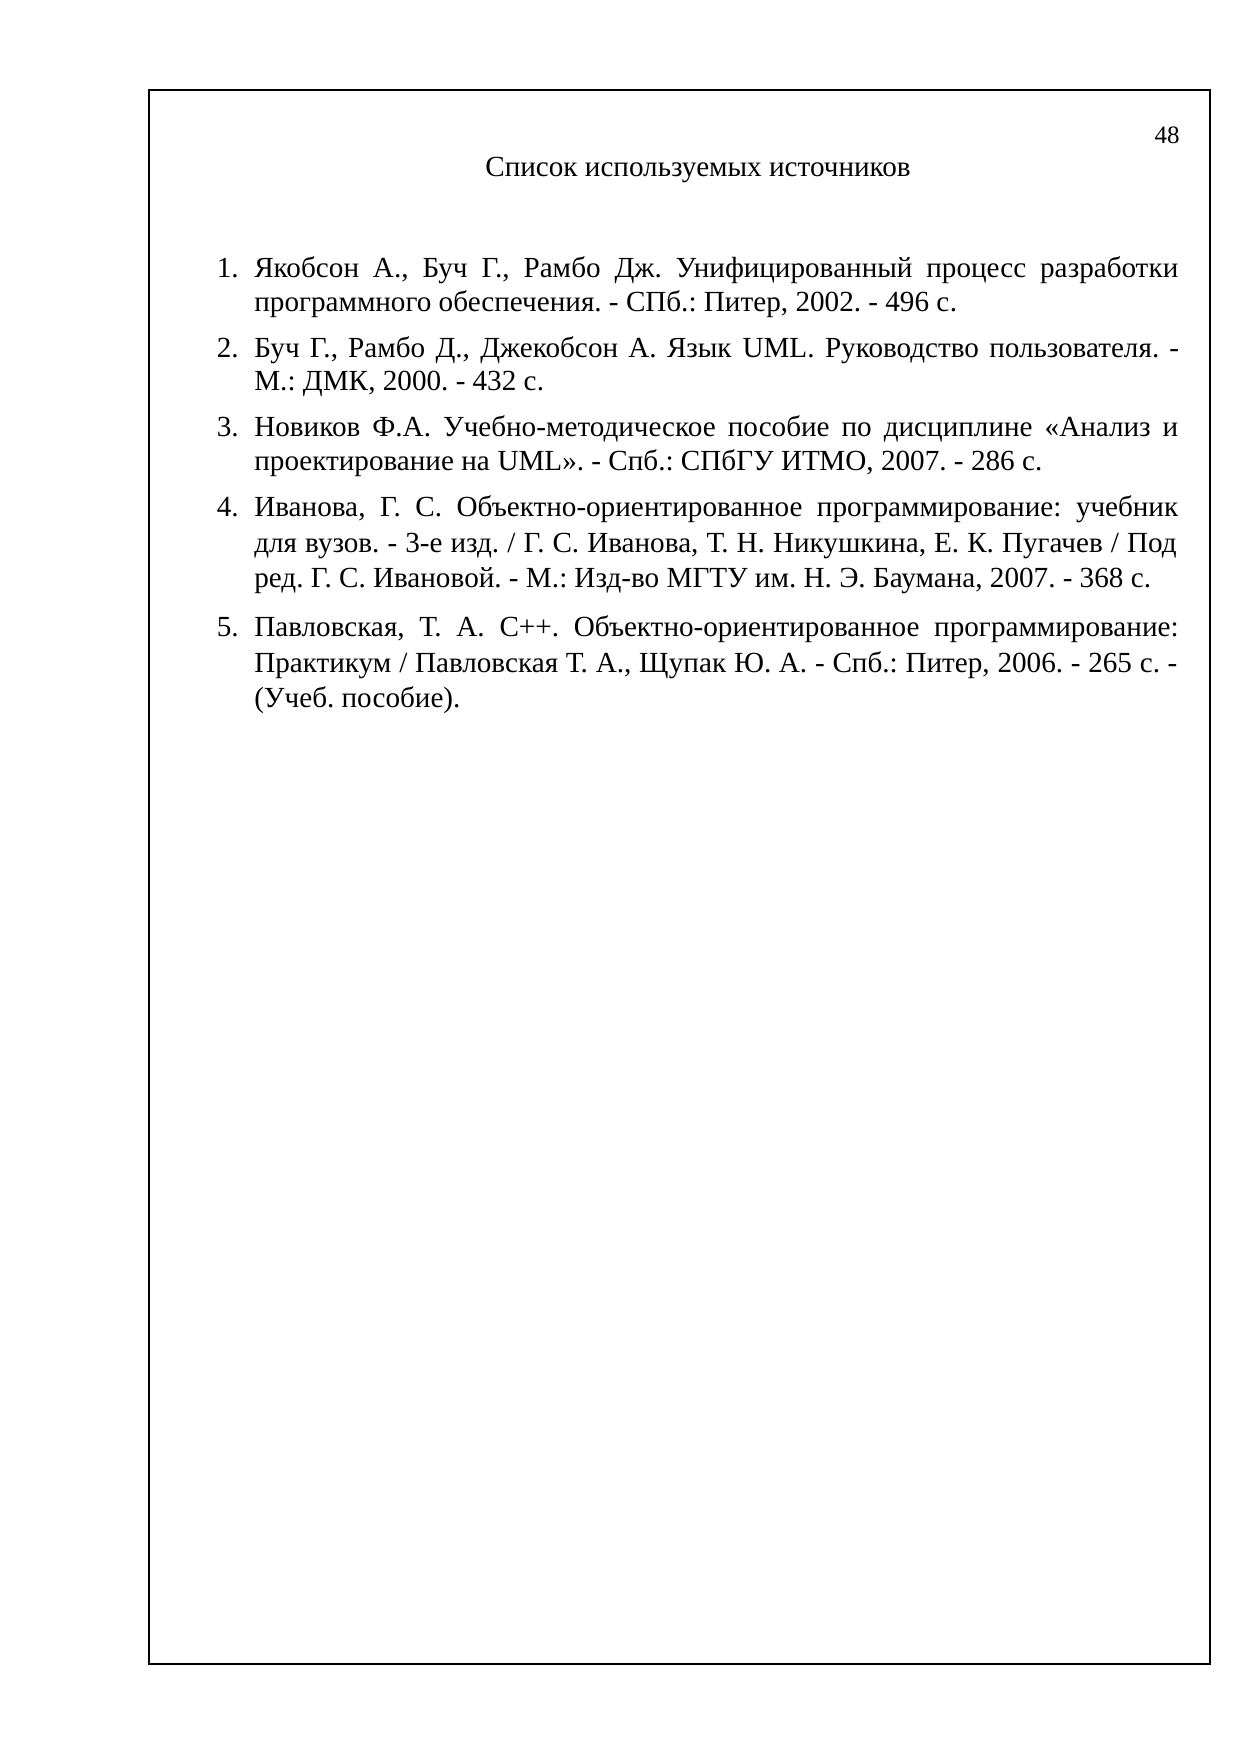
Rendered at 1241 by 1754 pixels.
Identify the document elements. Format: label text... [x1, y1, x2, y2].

list Павловская, Т. А. С++. Объектно-ориентированное программирование: Практикум / Павловская Т. А., Щупак Ю. А. - Спб.: Питер, 2006. - 265 с. - (Учеб. пособие). [217, 609, 1179, 714]
list Буч Г., Рамбо Д., Джекобсон А. Язык UML. Руководство пользователя. - М.: ДМК, 2000. - 432 с. [217, 330, 1179, 397]
list Якобсон А., Буч Г., Рамбо Дж. Унифицированный процесс разработки программного обеспечения. - СПб.: Питер, 2002. - 496 с. [217, 250, 1179, 317]
text Список используемых источников [242, 149, 1099, 183]
list Иванова, Г. С. Объектно-ориентированное программирование: учебник для вузов. - 3-е изд. / Г. С. Иванова, Т. Н. Никушкина, Е. К. Пугачев / Под ред. Г. С. Ивановой. - М.: Изд-во МГТУ им. Н. Э. Баумана, 2007. - 368 с. [217, 489, 1179, 594]
list Новиков Ф.А. Учебно-методическое пособие по дисциплине «Анализ и проектирование на UML». - Спб.: СПбГУ ИТМО, 2007. - 286 с. [217, 409, 1179, 476]
